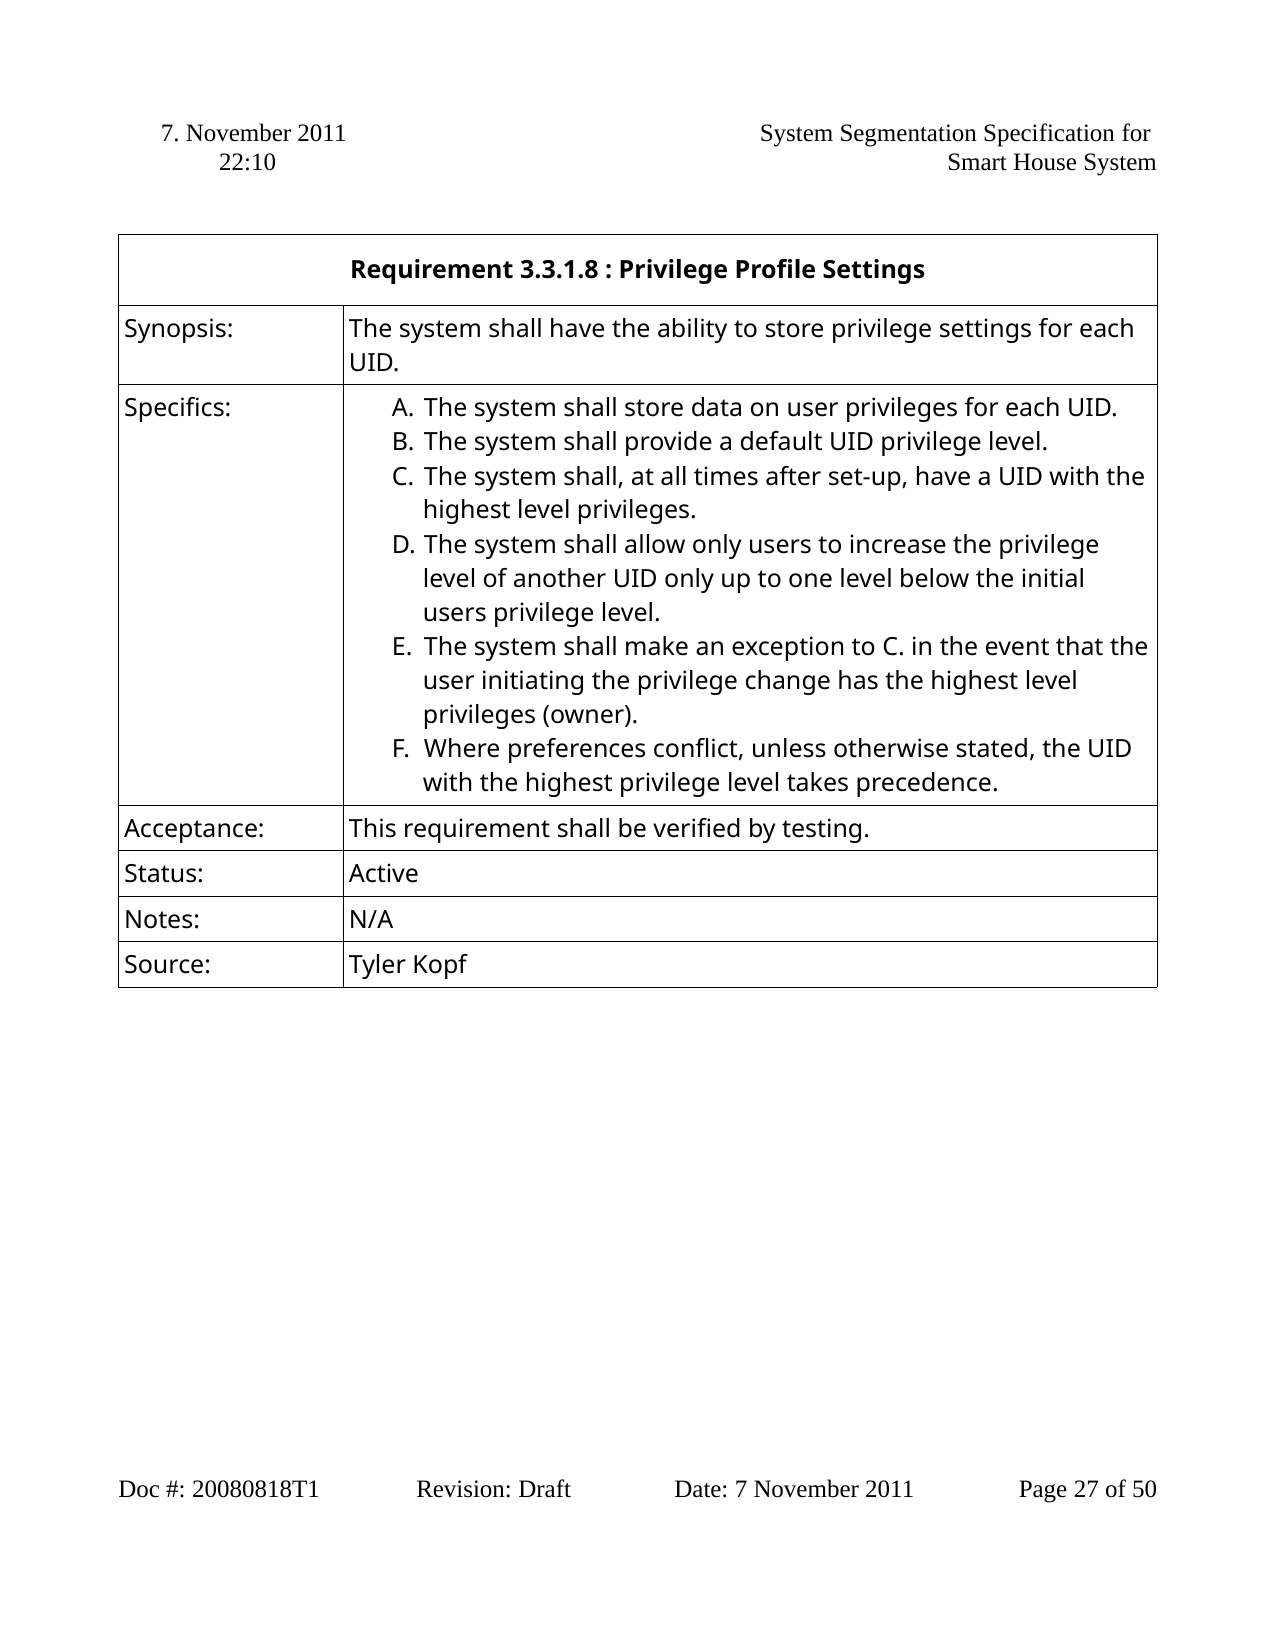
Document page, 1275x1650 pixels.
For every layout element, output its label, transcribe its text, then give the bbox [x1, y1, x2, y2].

table_cell Source: [119, 942, 343, 987]
table_cell Synopsis: [119, 306, 343, 384]
table_cell Specifics: [119, 385, 343, 804]
table_cell Status: [119, 851, 343, 896]
table_cell Notes: [119, 897, 343, 941]
table_cell This requirement shall be verified by testing. [344, 806, 1157, 850]
table_cell Acceptance: [119, 806, 343, 850]
table_cell The system shall store data on user privileges for each UID. The system shall provide a default UID privilege level. The system shall, at all times after set-up, have a UID with the highest level privileges. The system shall allow only users to increase the privilege level of another UID only up to one level below the initial users privilege level. The system shall make an exception to C. in the event that the user initiating the privilege change has the highest level privileges (owner). Where preferences conflict, unless otherwise stated, the UID with the highest privilege level takes precedence. [344, 385, 1157, 804]
table_cell Active [344, 851, 1157, 896]
table_cell The system shall have the ability to store privilege settings for each UID. [344, 306, 1157, 384]
table_cell Tyler Kopf [344, 942, 1157, 987]
table_cell N/A [344, 897, 1157, 941]
table_header Requirement 3.3.1.8 : Privilege Profile Settings [119, 235, 1157, 304]
